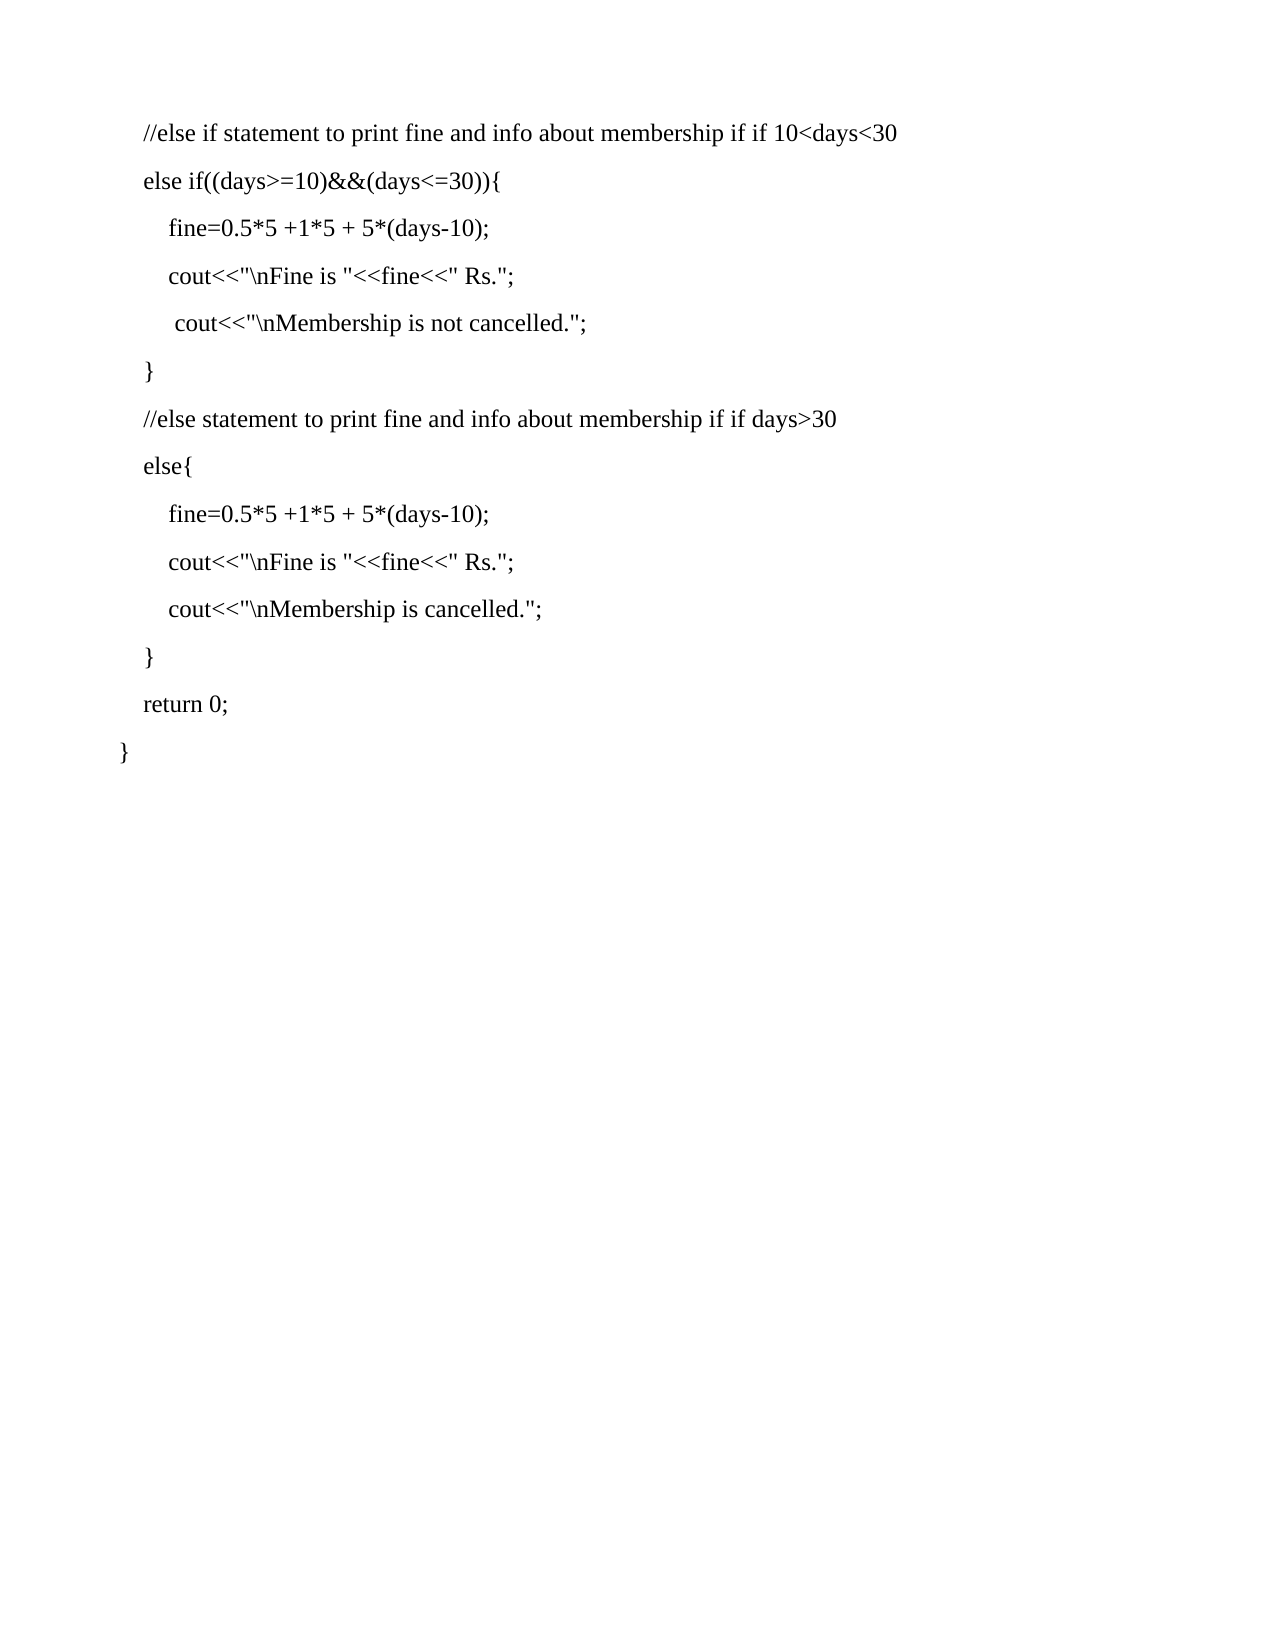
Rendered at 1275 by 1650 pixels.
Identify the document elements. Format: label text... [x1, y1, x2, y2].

text //else statement to print fine and info about membership if if days>30 [118, 404, 1157, 432]
text else{ [118, 451, 1157, 480]
text fine=0.5*5 +1*5 + 5*(days-10); [118, 213, 1157, 242]
text cout<<"\nFine is "<<fine<<" Rs."; [118, 261, 1157, 290]
text return 0; [118, 689, 1157, 718]
text cout<<"\nMembership is cancelled."; [118, 594, 1157, 623]
text cout<<"\nFine is "<<fine<<" Rs."; [118, 547, 1157, 575]
text } [118, 356, 1157, 385]
text fine=0.5*5 +1*5 + 5*(days-10); [118, 499, 1157, 528]
text } [118, 737, 1157, 766]
text //else if statement to print fine and info about membership if if 10<days<30 [118, 118, 1157, 147]
text cout<<"\nMembership is not cancelled."; [118, 308, 1157, 337]
text else if((days>=10)&&(days<=30)){ [118, 166, 1157, 194]
text } [118, 642, 1157, 671]
